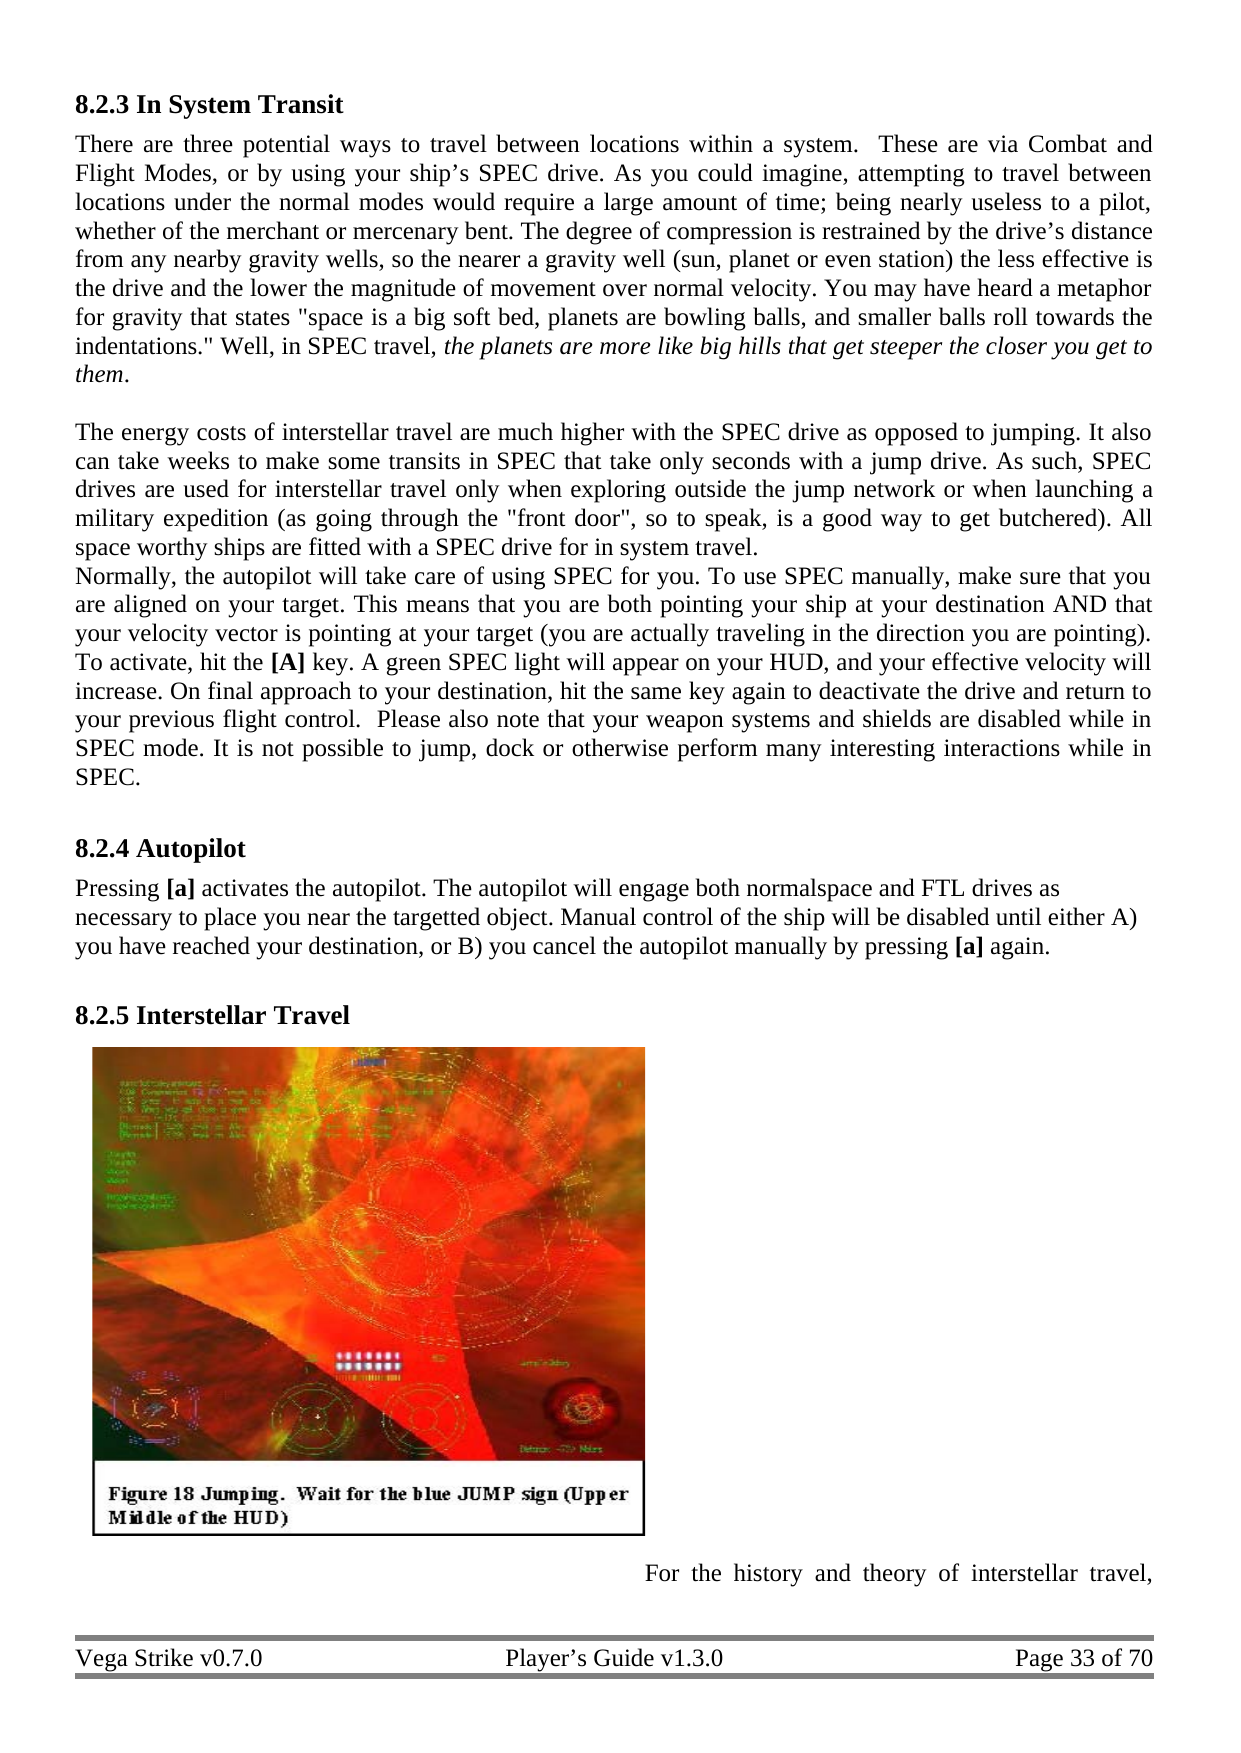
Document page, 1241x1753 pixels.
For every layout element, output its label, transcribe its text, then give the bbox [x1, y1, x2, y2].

picture [92, 1047, 646, 1536]
text Normally, the autopilot will take care of using SPEC for you. To use SPEC manually, make sure that you are aligned on your target. This means that you are both pointing your ship at your destination AND that your velocity vector is pointing at your target (you are actually traveling in the direction you are pointing). To activate, hit the [A] key. A green SPEC light will appear on your HUD, and your effective velocity will increase. On final approach to your destination, hit the same key again to deactivate the drive and return to your previous flight control. Please also note that your weapon systems and shields are disabled while in SPEC mode. It is not possible to jump, dock or otherwise perform many interesting interactions while in SPEC. [75, 561, 1154, 791]
text Pressing [a] activates the autopilot. The autopilot will engage both normalspace and FTL drives as necessary to place you near the targetted object. Manual control of the ship will be disabled until either A) you have reached your destination, or B) you cancel the autopilot manually by pressing [a] again. [75, 873, 1154, 959]
subtitle 8.2.3 In System Transit [75, 88, 1154, 119]
text There are three potential ways to travel between locations within a system. These are via Combat and Flight Modes, or by using your ship’s SPEC drive. As you could imagine, attempting to travel between locations under the normal modes would require a large amount of time; being nearly useless to a pilot, whether of the merchant or mercenary bent. The degree of compression is restrained by the drive’s distance from any nearby gravity wells, so the nearer a gravity well (sun, planet or even station) the less effective is the drive and the lower the magnitude of movement over normal velocity. You may have heard a metaphor for gravity that states "space is a big soft bed, planets are bowling balls, and smaller balls roll towards the indentations." Well, in SPEC travel, the planets are more like big hills that get steeper the closer you get to them. [75, 129, 1154, 388]
text For the history and theory of interstellar travel, [644, 1040, 1154, 1587]
text The energy costs of interstellar travel are much higher with the SPEC drive as opposed to jumping. It also can take weeks to make some transits in SPEC that take only seconds with a jump drive. As such, SPEC drives are used for interstellar travel only when exploring outside the jump network or when launching a military expedition (as going through the "front door", so to speak, is a good way to get butchered). All space worthy ships are fitted with a SPEC drive for in system travel. [75, 417, 1154, 561]
subtitle 8.2.5 Interstellar Travel [75, 999, 1154, 1030]
subtitle 8.2.4 Autopilot [75, 832, 1154, 863]
